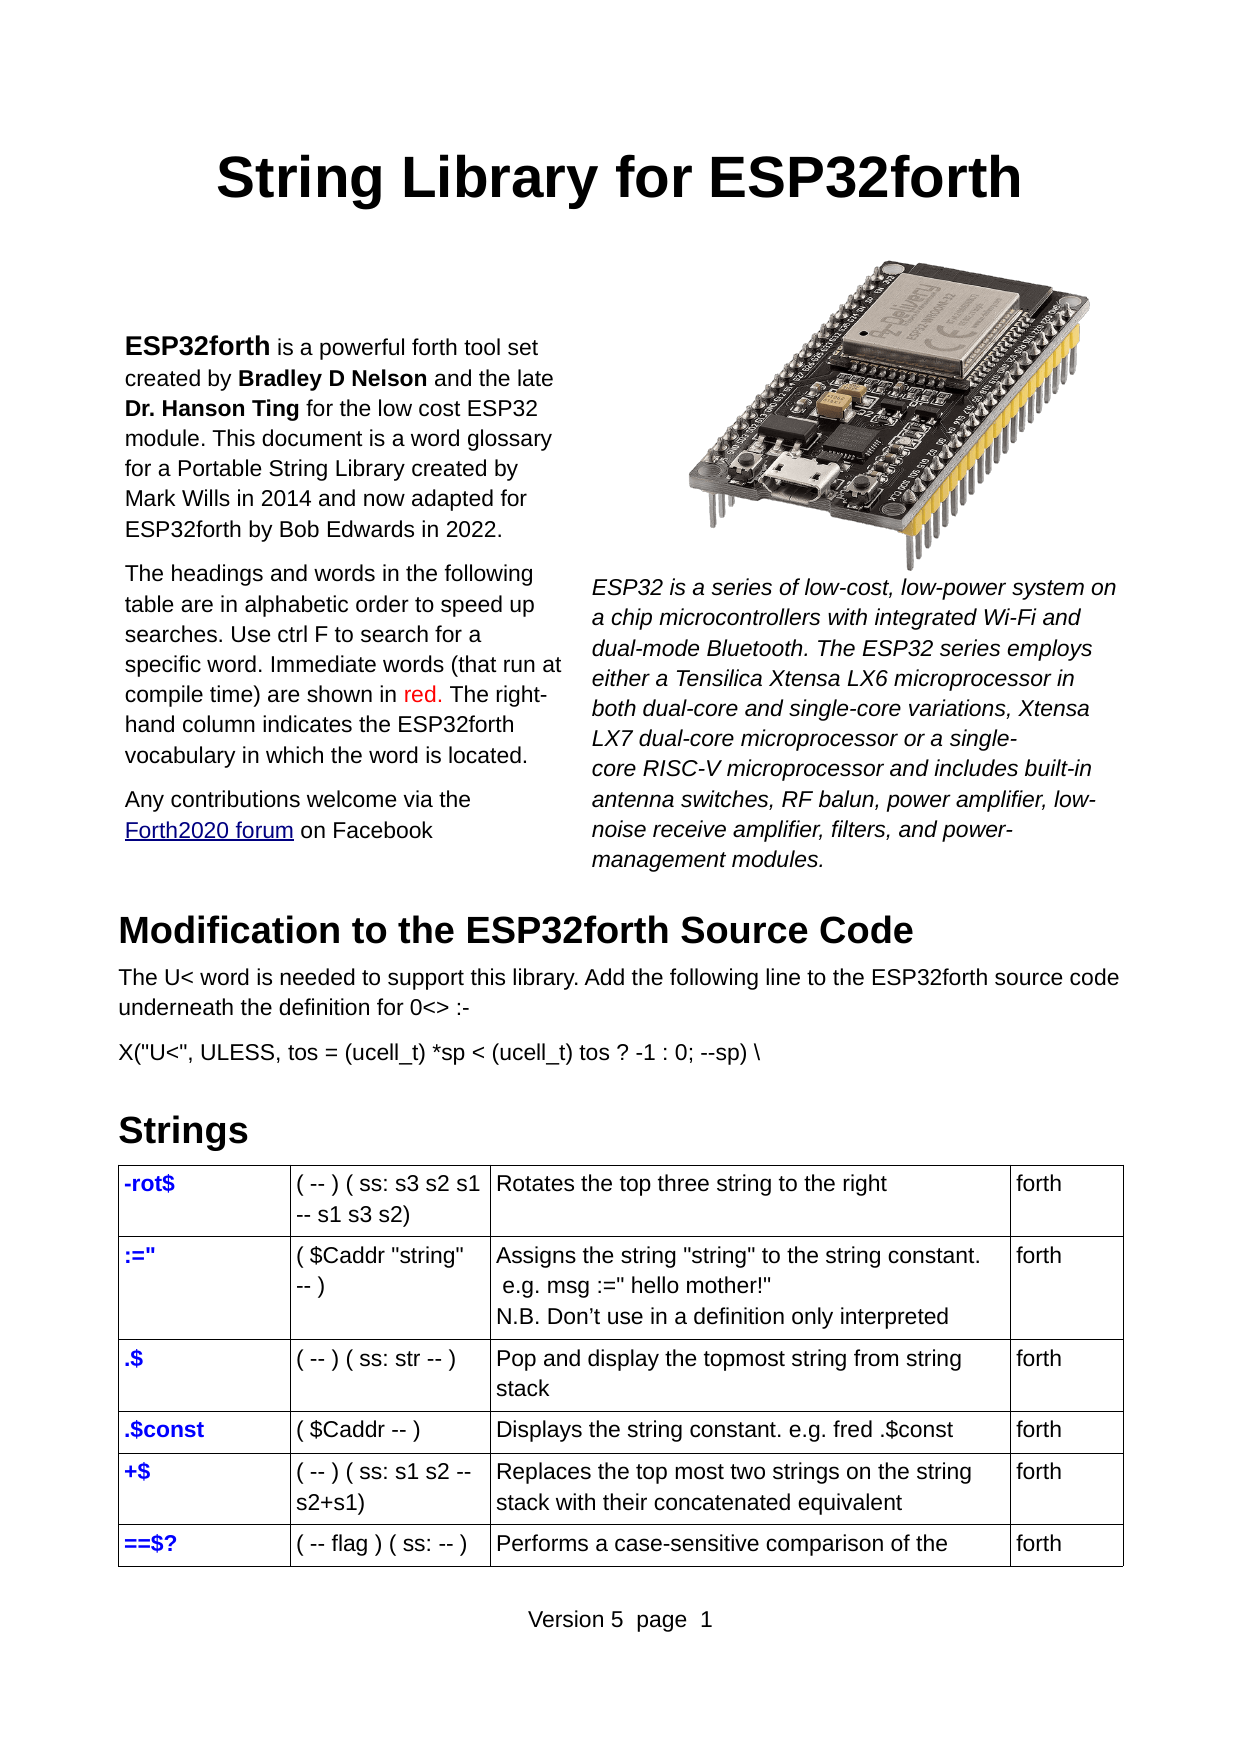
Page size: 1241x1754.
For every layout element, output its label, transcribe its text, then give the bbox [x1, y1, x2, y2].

table_header ( -- ) ( ss: s3 s2 s1 -- s1 s3 s2) [291, 1166, 490, 1236]
table_cell +$ [119, 1454, 290, 1524]
table_cell Performs a case-sensitive comparison of the [491, 1525, 1010, 1566]
table_header ESP32 is a series of low-cost, low-power system on a chip microcontrollers with integrated Wi-Fi and dual-mode Bluetooth. The ESP32 series employs either a Tensilica Xtensa LX6 microprocessor in both dual-core and single-core variations, Xtensa LX7 dual-core microprocessor or a single-core RISC-V microprocessor and includes built-in antenna switches, RF balun, power amplifier, low-noise receive amplifier, filters, and power-management modules. [586, 223, 1123, 882]
table_cell ( -- flag ) ( ss: -- ) [291, 1525, 490, 1566]
table_cell forth [1011, 1454, 1123, 1524]
table_cell .$ [119, 1340, 290, 1411]
table_cell forth [1011, 1237, 1123, 1339]
text X("U<", ULESS, tos = (ucell_t) *sp < (ucell_t) tos ? -1 : 0; --sp) \ [118, 1038, 1122, 1065]
subtitle Modification to the ESP32forth Source Code [118, 907, 1122, 951]
table_header -rot$ [119, 1166, 290, 1236]
table_cell Pop and display the topmost string from string stack [491, 1340, 1010, 1411]
table_cell .$const [119, 1412, 290, 1452]
subtitle Strings [118, 1108, 1122, 1152]
table_header ESP32forth is a powerful forth tool set created by Bradley D Nelson and the late Dr. Hanson Ting for the low cost ESP32 module. This document is a word glossary for a Portable String Library created by Mark Wills in 2014 and now adapted for ESP32forth by Bob Edwards in 2022. The headings and words in the following table are in alphabetic order to speed up searches. Use ctrl F to search for a specific word. Immediate words (that run at compile time) are shown in red. The right-hand column indicates the ESP32forth vocabulary in which the word is located. Any contributions welcome via the Forth2020 forum on Facebook [119, 223, 586, 882]
table_header forth [1011, 1166, 1123, 1236]
table_cell forth [1011, 1525, 1123, 1566]
text The U< word is needed to support this library. Add the following line to the ESP32forth source code underneath the definition for 0<> :- [118, 963, 1122, 1020]
table_cell Replaces the top most two strings on the string stack with their concatenated equivalent [491, 1454, 1010, 1524]
table_cell Displays the string constant. e.g. fred .$const [491, 1412, 1010, 1452]
table_cell Assigns the string "string" to the string constant. e.g. msg :=" hello mother!" N.B. Don’t use in a definition only interpreted [491, 1237, 1010, 1339]
table_cell ==$? [119, 1525, 290, 1566]
title String Library for ESP32forth [118, 143, 1122, 210]
table_cell ( $Caddr -- ) [291, 1412, 490, 1452]
table_cell ( -- ) ( ss: str -- ) [291, 1340, 490, 1411]
table_cell ( $Caddr "string" -- ) [291, 1237, 490, 1339]
table_cell forth [1011, 1412, 1123, 1452]
table_header Rotates the top three string to the right [491, 1166, 1010, 1236]
table_cell ( -- ) ( ss: s1 s2 -- s2+s1) [291, 1454, 490, 1524]
picture [688, 260, 1090, 571]
table_cell forth [1011, 1340, 1123, 1411]
table_cell :=" [119, 1237, 290, 1339]
